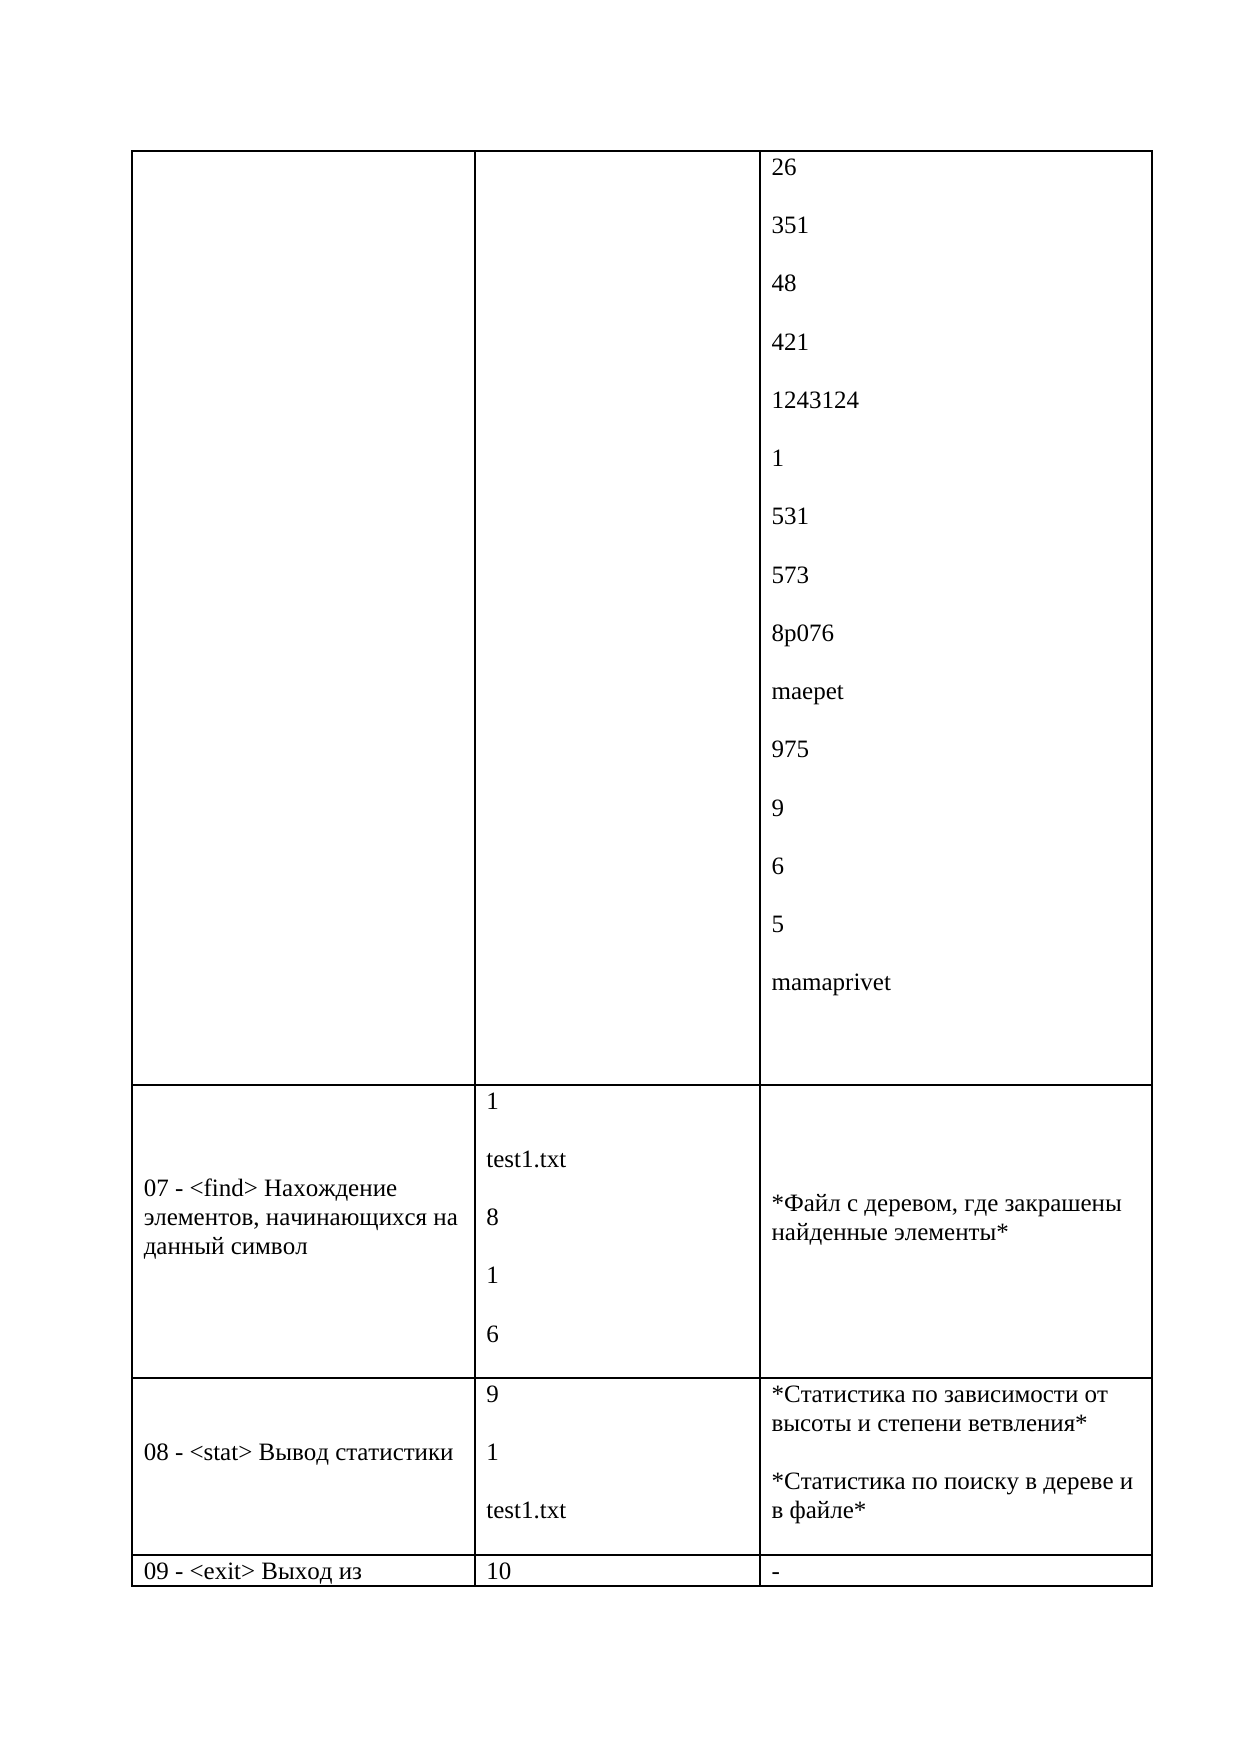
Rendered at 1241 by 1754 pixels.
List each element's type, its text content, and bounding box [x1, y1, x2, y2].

table_cell *Статистика по зависимости от высоты и степени ветвления* *Статистика по поиску в дереве и в файле* [761, 1379, 1151, 1554]
table_cell 26 351 48 421 1243124 1 531 573 8p076 maepet 975 9 6 5 mamaprivet [761, 152, 1151, 1084]
table_cell 08 - <stat> Вывод статистики [133, 1379, 474, 1554]
table_cell *Файл с деревом, где закрашены найденные элементы* [761, 1086, 1151, 1377]
table_cell [476, 152, 759, 1084]
table_cell - [761, 1556, 1151, 1584]
table_cell 1 test1.txt 8 1 6 [476, 1086, 759, 1377]
table_cell 10 [476, 1556, 759, 1584]
table_cell 9 1 test1.txt [476, 1379, 759, 1554]
table_cell 09 - <exit> Выход из [133, 1556, 474, 1584]
table_cell [133, 152, 474, 1084]
table_cell 07 - <find> Нахождение элементов, начинающихся на данный символ [133, 1086, 474, 1377]
